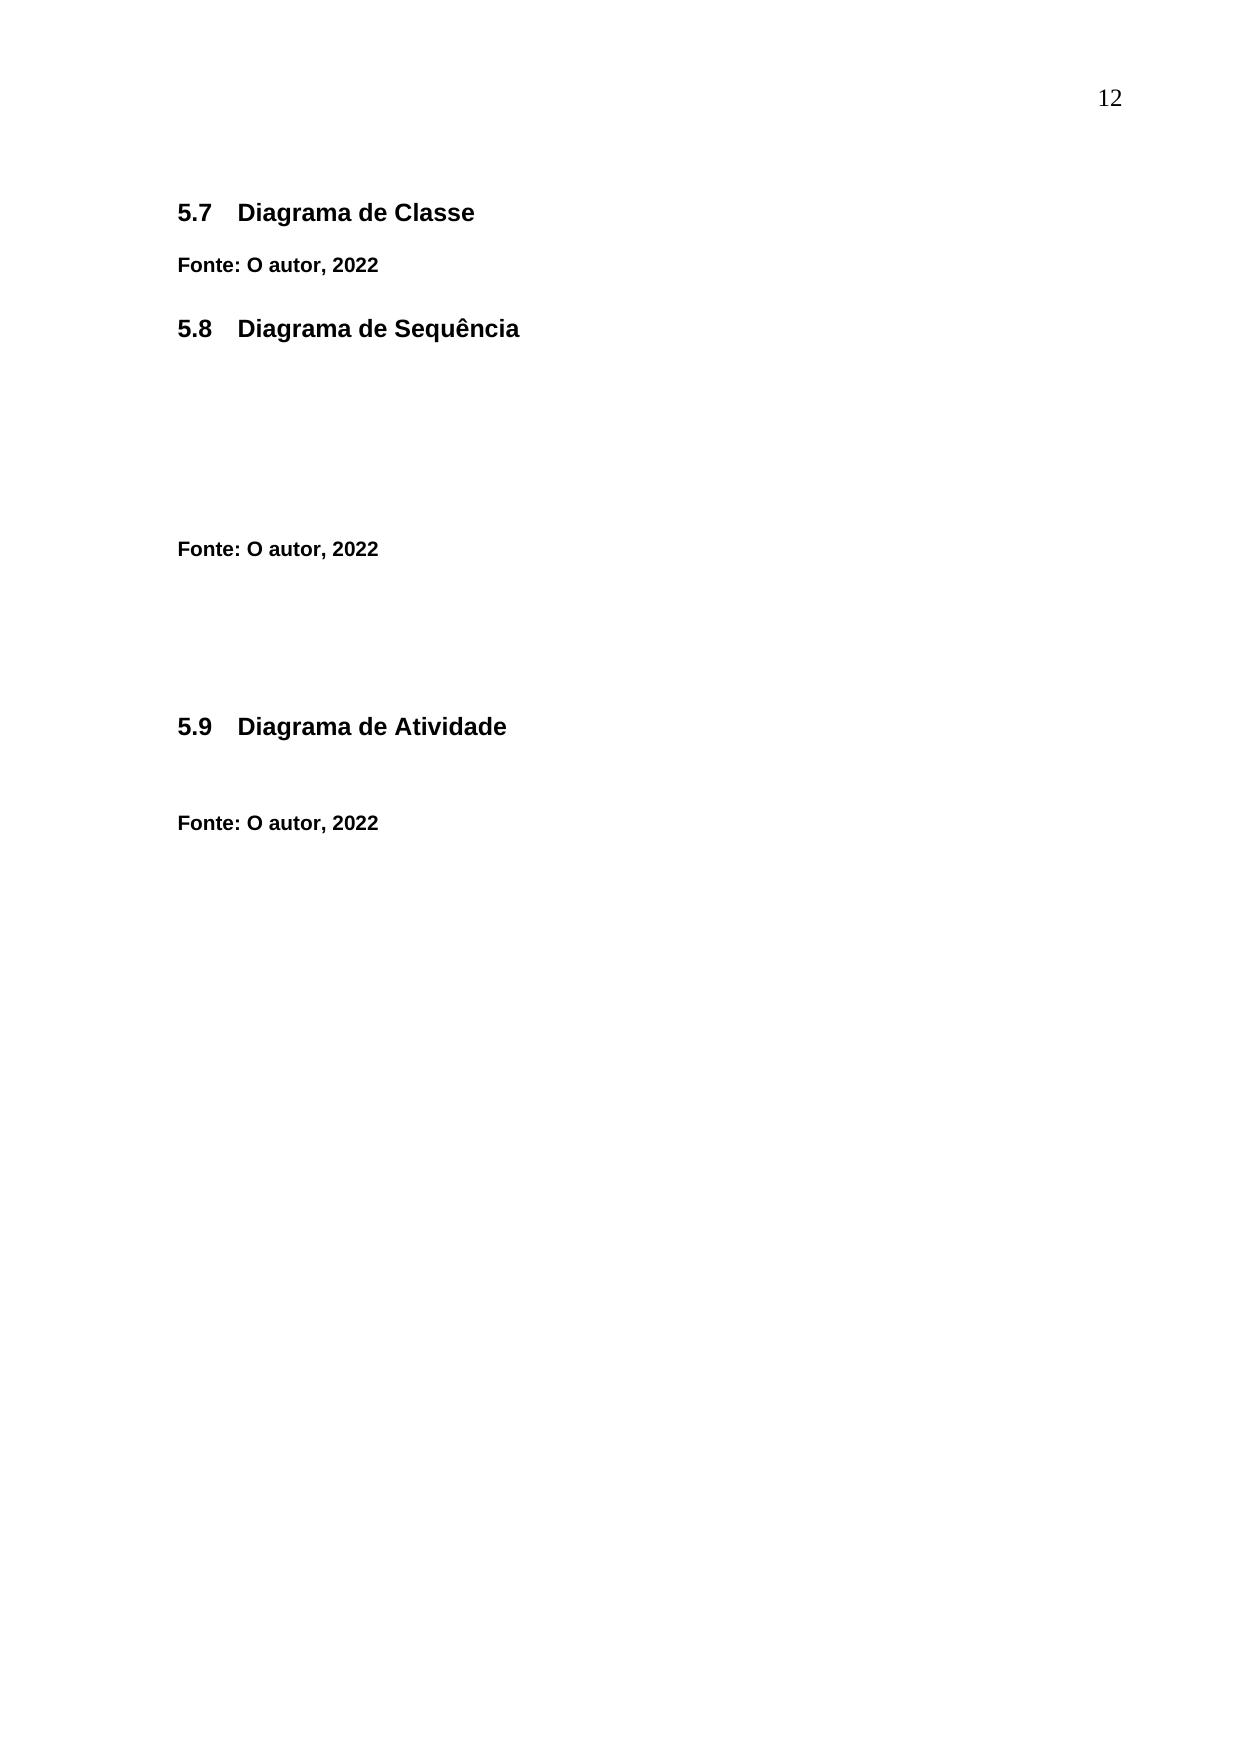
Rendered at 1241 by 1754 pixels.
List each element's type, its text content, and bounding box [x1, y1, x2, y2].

subtitle Diagrama de Atividade [177, 712, 1122, 741]
text Fonte: O autor, 2022 [177, 253, 1122, 277]
text Fonte: O autor, 2022 [177, 811, 1122, 835]
subtitle Diagrama de Sequência [177, 314, 1122, 342]
text Fonte: O autor, 2022 [177, 537, 1122, 561]
subtitle Diagrama de Classe [177, 198, 1122, 226]
